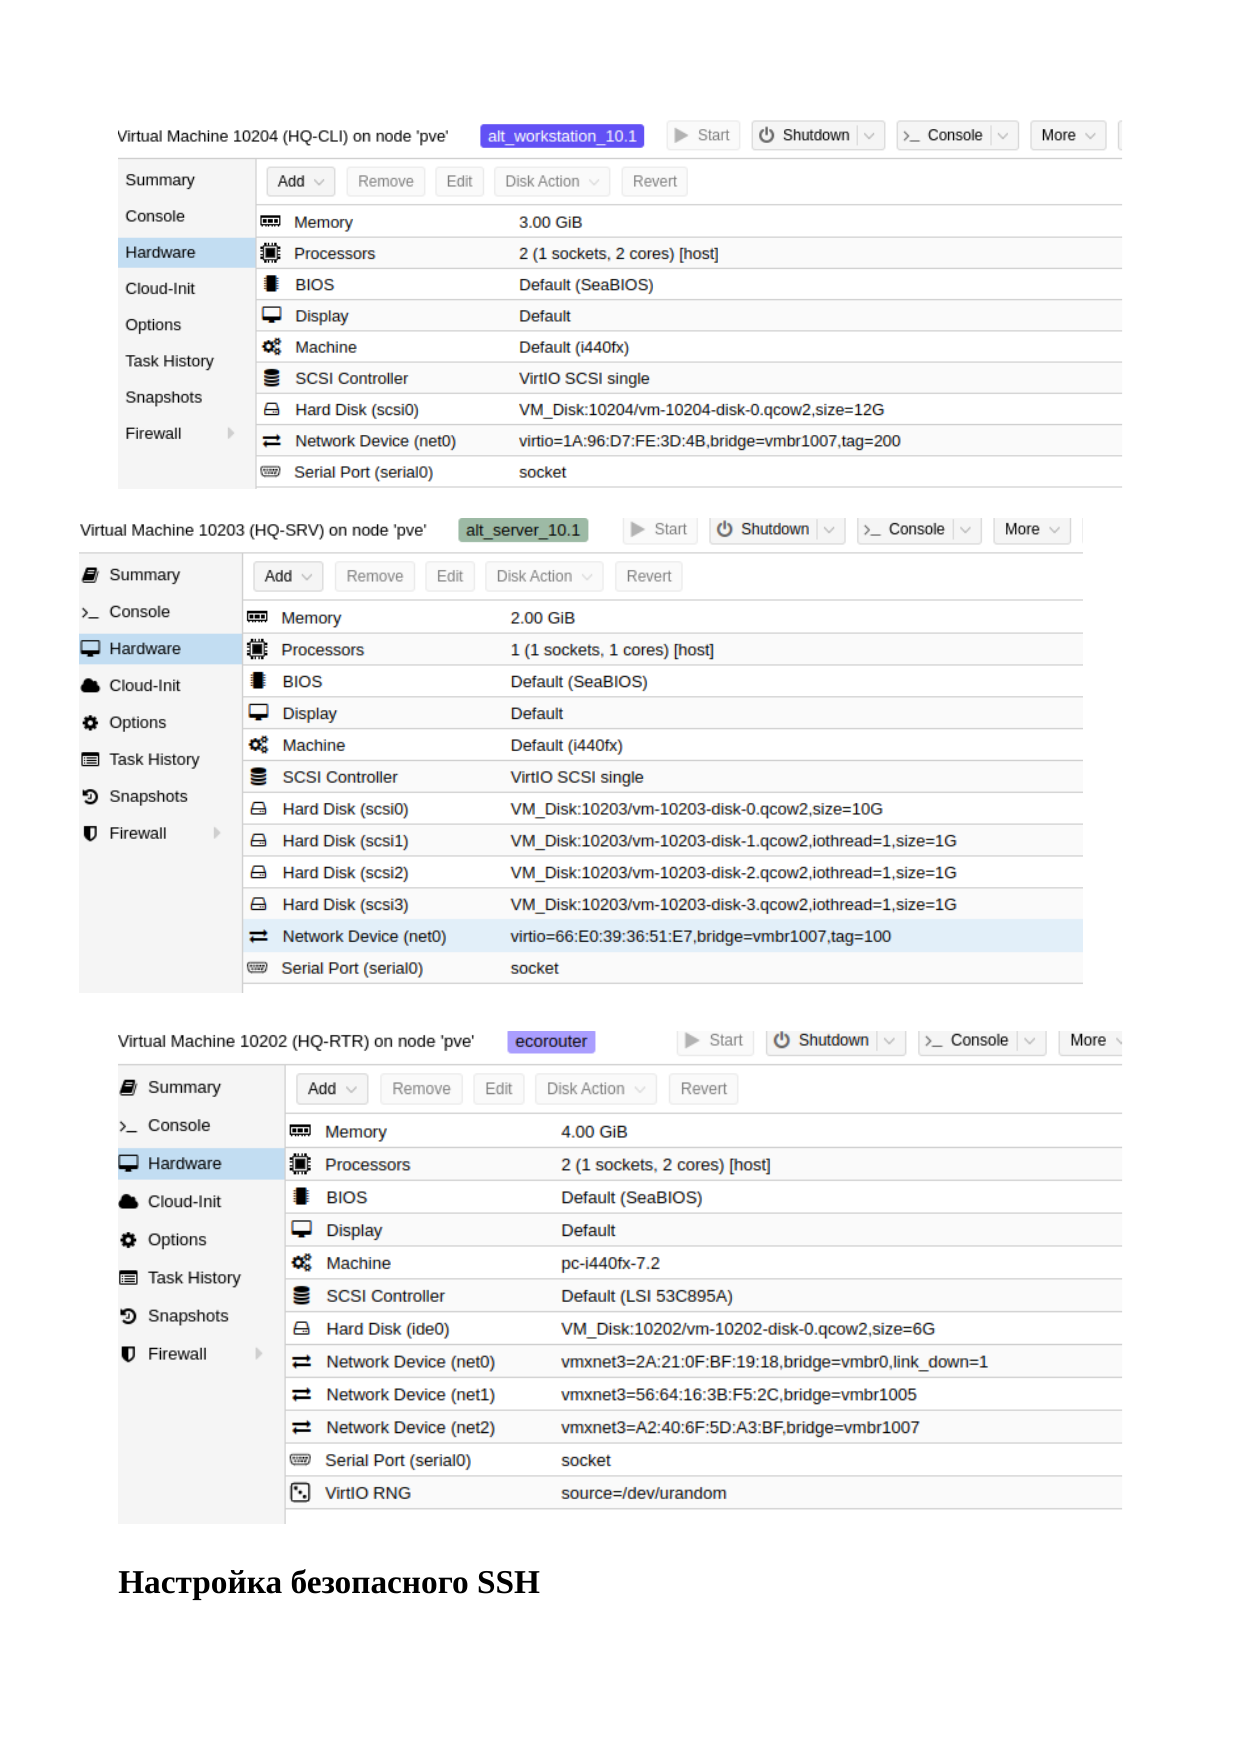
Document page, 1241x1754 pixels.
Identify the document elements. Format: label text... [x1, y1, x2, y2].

text Настройка безопасного SSH [118, 1562, 1122, 1600]
picture [118, 118, 1123, 489]
picture [79, 518, 1083, 993]
picture [118, 1031, 1123, 1524]
